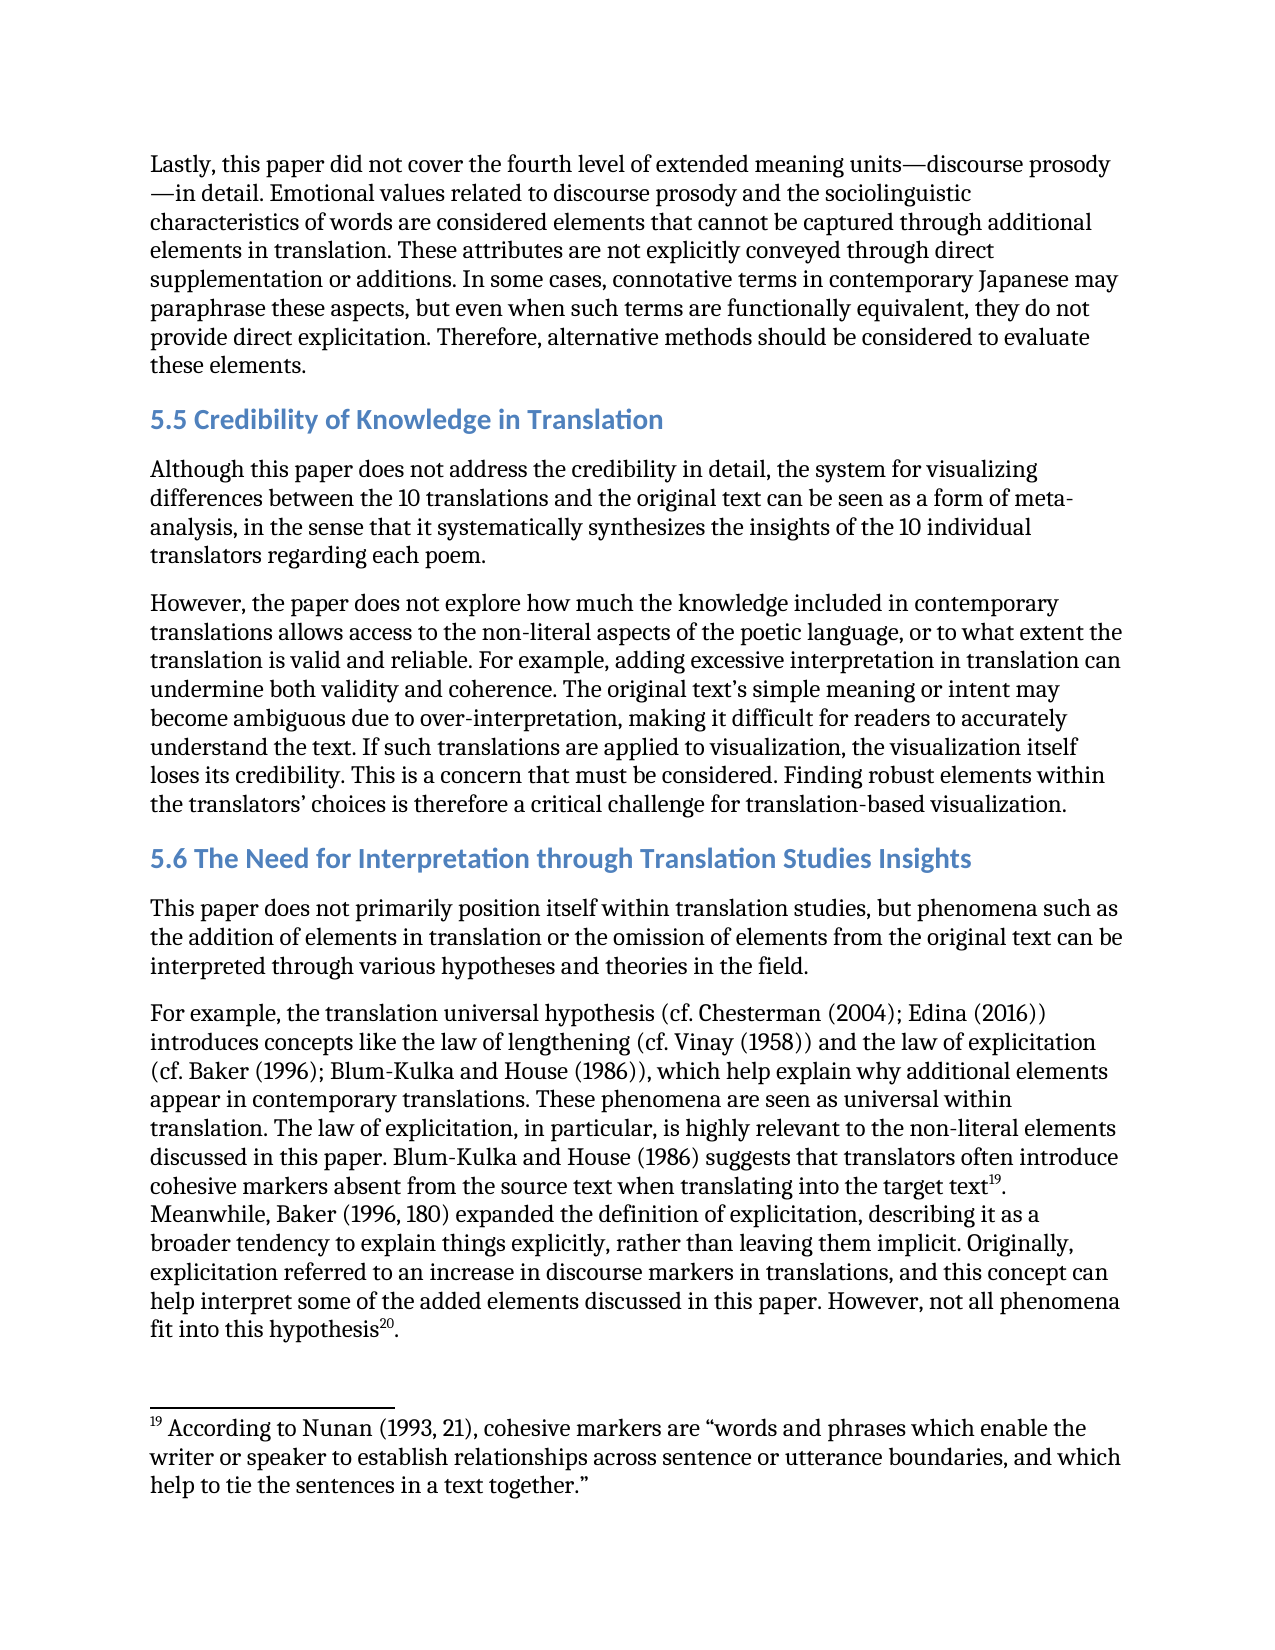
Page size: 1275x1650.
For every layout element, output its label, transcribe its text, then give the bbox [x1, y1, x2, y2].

text Although this paper does not address the credibility in detail, the system for visualizing differences between the 10 translations and the original text can be seen as a form of meta-analysis, in the sense that it systematically synthesizes the insights of the 10 individual translators regarding each poem. [150, 455, 1125, 570]
text Lastly, this paper did not cover the fourth level of extended meaning units—discourse prosody—in detail. Emotional values related to discourse prosody and the sociolinguistic characteristics of words are considered elements that cannot be captured through additional elements in translation. These attributes are not explicitly conveyed through direct supplementation or additions. In some cases, connotative terms in contemporary Japanese may paraphrase these aspects, but even when such terms are functionally equivalent, they do not provide direct explicitation. Therefore, alternative methods should be considered to evaluate these elements. [150, 150, 1125, 380]
text This paper does not primarily position itself within translation studies, but phenomena such as the addition of elements in translation or the omission of elements from the original text can be interpreted through various hypotheses and theories in the field. [150, 894, 1125, 980]
subtitle 5.6 The Need for Interpretation through Translation Studies Insights [150, 840, 1125, 875]
subtitle 5.5 Credibility of Knowledge in Translation [150, 401, 1125, 436]
text However, the paper does not explore how much the knowledge included in contemporary translations allows access to the non-literal aspects of the poetic language, or to what extent the translation is valid and reliable. For example, adding excessive interpretation in translation can undermine both validity and coherence. The original text’s simple meaning or intent may become ambiguous due to over-interpretation, making it difficult for readers to accurately understand the text. If such translations are applied to visualization, the visualization itself loses its credibility. This is a concern that must be considered. Finding robust elements within the translators’ choices is therefore a critical challenge for translation-based visualization. [150, 589, 1125, 819]
text According to Nunan (1993, 21), cohesive markers are “words and phrases which enable the writer or speaker to establish relationships across sentence or utterance boundaries, and which help to tie the sentences in a text together.” [150, 1414, 1125, 1500]
text For example, the translation universal hypothesis (cf. Chesterman (2004); Edina (2016)) introduces concepts like the law of lengthening (cf. Vinay (1958)) and the law of explicitation (cf. Baker (1996); Blum-Kulka and House (1986)), which help explain why additional elements appear in contemporary translations. These phenomena are seen as universal within translation. The law of explicitation, in particular, is highly relevant to the non-literal elements discussed in this paper. Blum-Kulka and House (1986) suggests that translators often introduce cohesive markers absent from the source text when translating into the target text. Meanwhile, Baker (1996, 180) expanded the definition of explicitation, describing it as a broader tendency to explain things explicitly, rather than leaving them implicit. Originally, explicitation referred to an increase in discourse markers in translations, and this concept can help interpret some of the added elements discussed in this paper. However, not all phenomena fit into this hypothesis. [150, 999, 1125, 1344]
